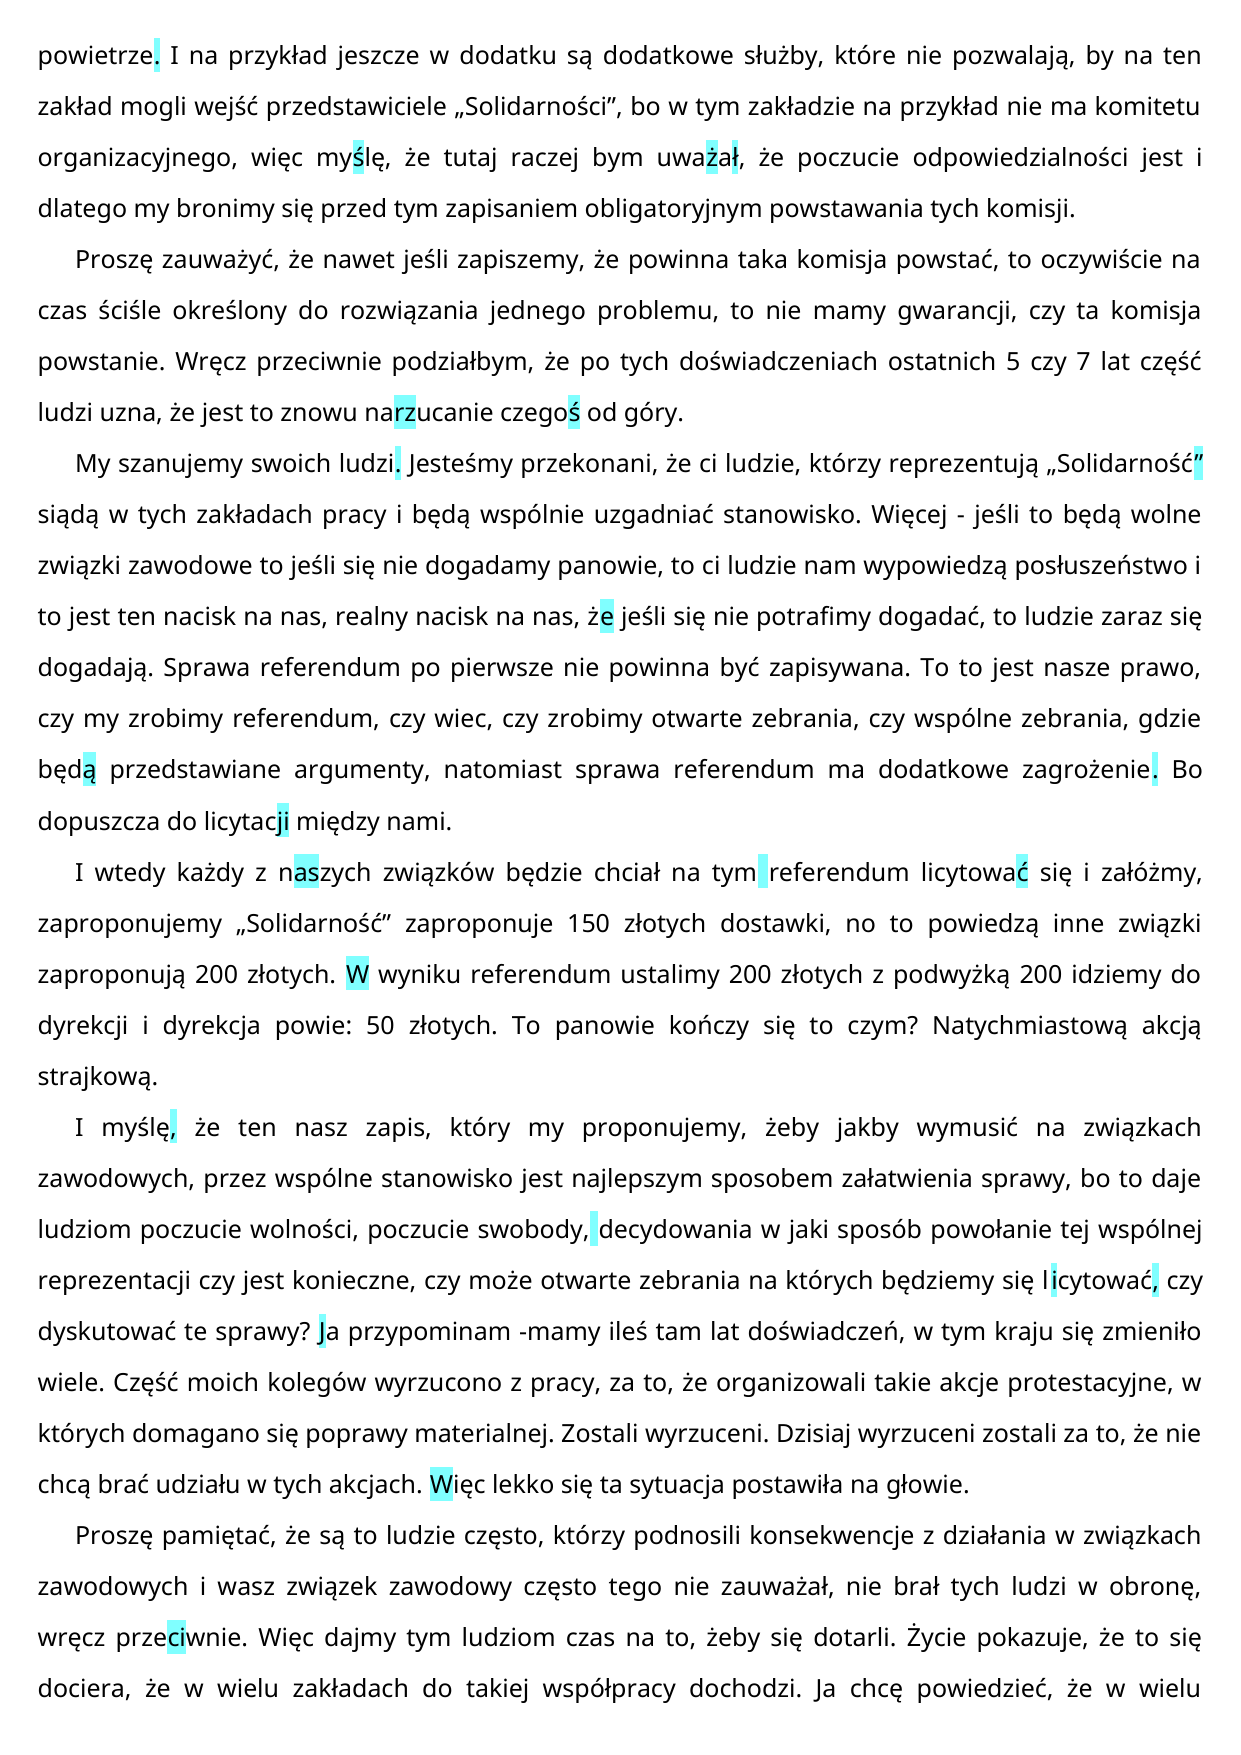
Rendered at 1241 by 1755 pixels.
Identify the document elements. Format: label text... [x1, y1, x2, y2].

text powietrze. I na przykład jeszcze w dodatku są dodatkowe służby, które nie pozwalają, by na ten zakład mogli wejść przedstawiciele „Solidarności”, bo w tym zakładzie na przykład nie ma komitetu organizacyjnego, więc myślę, że tutaj raczej bym uważał, że poczucie odpowiedzialności jest i dlatego my bronimy się przed tym zapisaniem obligatoryjnym powstawania tych komisji. [37, 37, 1203, 225]
text I wtedy każdy z naszych związków będzie chciał na tym referendum licytować się i załóżmy, zaproponujemy „Solidarność” zaproponuje 150 złotych dostawki, no to powiedzą inne związki zaproponują 200 złotych. W wyniku referendum ustalimy 200 złotych z podwyżką 200 idziemy do dyrekcji i dyrekcja powie: 50 złotych. To panowie kończy się to czym? Natychmiastową akcją strajkową. [37, 854, 1203, 1092]
text I myślę, że ten nasz zapis, który my proponujemy, żeby jakby wymusić na związkach zawodowych, przez wspólne stanowisko jest najlepszym sposobem załatwienia sprawy, bo to daje ludziom poczucie wolności, poczucie swobody, decydowania w jaki sposób powołanie tej wspólnej reprezentacji czy jest konieczne, czy może otwarte zebrania na których będziemy się licytować, czy dyskutować te sprawy? Ja przypominam -mamy ileś tam lat doświadczeń, w tym kraju się zmieniło wiele. Część moich kolegów wyrzucono z pracy, za to, że organizowali takie akcje protestacyjne, w których domagano się poprawy materialnej. Zostali wyrzuceni. Dzisiaj wyrzuceni zostali za to, że nie chcą brać udziału w tych akcjach. Więc lekko się ta sytuacja postawiła na głowie. [37, 1109, 1203, 1501]
text My szanujemy swoich ludzi. Jesteśmy przekonani, że ci ludzie, którzy reprezentują „Solidarność” siądą w tych zakładach pracy i będą wspólnie uzgadniać stanowisko. Więcej - jeśli to będą wolne związki zawodowe to jeśli się nie dogadamy panowie, to ci ludzie nam wypowiedzą posłuszeństwo i to jest ten nacisk na nas, realny nacisk na nas, że jeśli się nie potrafimy dogadać, to ludzie zaraz się dogadają. Sprawa referendum po pierwsze nie powinna być zapisywana. To to jest nasze prawo, czy my zrobimy referendum, czy wiec, czy zrobimy otwarte zebrania, czy wspólne zebrania, gdzie będą przedstawiane argumenty, natomiast sprawa referendum ma dodatkowe zagrożenie. Bo dopuszcza do licytacji między nami. [37, 446, 1203, 837]
text Proszę zauważyć, że nawet jeśli zapiszemy, że powinna taka komisja powstać, to oczywiście na czas ściśle określony do rozwiązania jednego problemu, to nie mamy gwarancji, czy ta komisja powstanie. Wręcz przeciwnie podziałbym, że po tych doświadczeniach ostatnich 5 czy 7 lat część ludzi uzna, że jest to znowu narzucanie czegoś od góry. [37, 242, 1203, 429]
text Proszę pamiętać, że są to ludzie często, którzy podnosili konsekwencje z działania w związkach zawodowych i wasz związek zawodowy często tego nie zauważał, nie brał tych ludzi w obronę, wręcz przeciwnie. Więc dajmy tym ludziom czas na to, żeby się dotarli. Życie pokazuje, że to się dociera, że w wielu zakładach do takiej współpracy dochodzi. Ja chcę powiedzieć, że w wielu [37, 1518, 1203, 1705]
